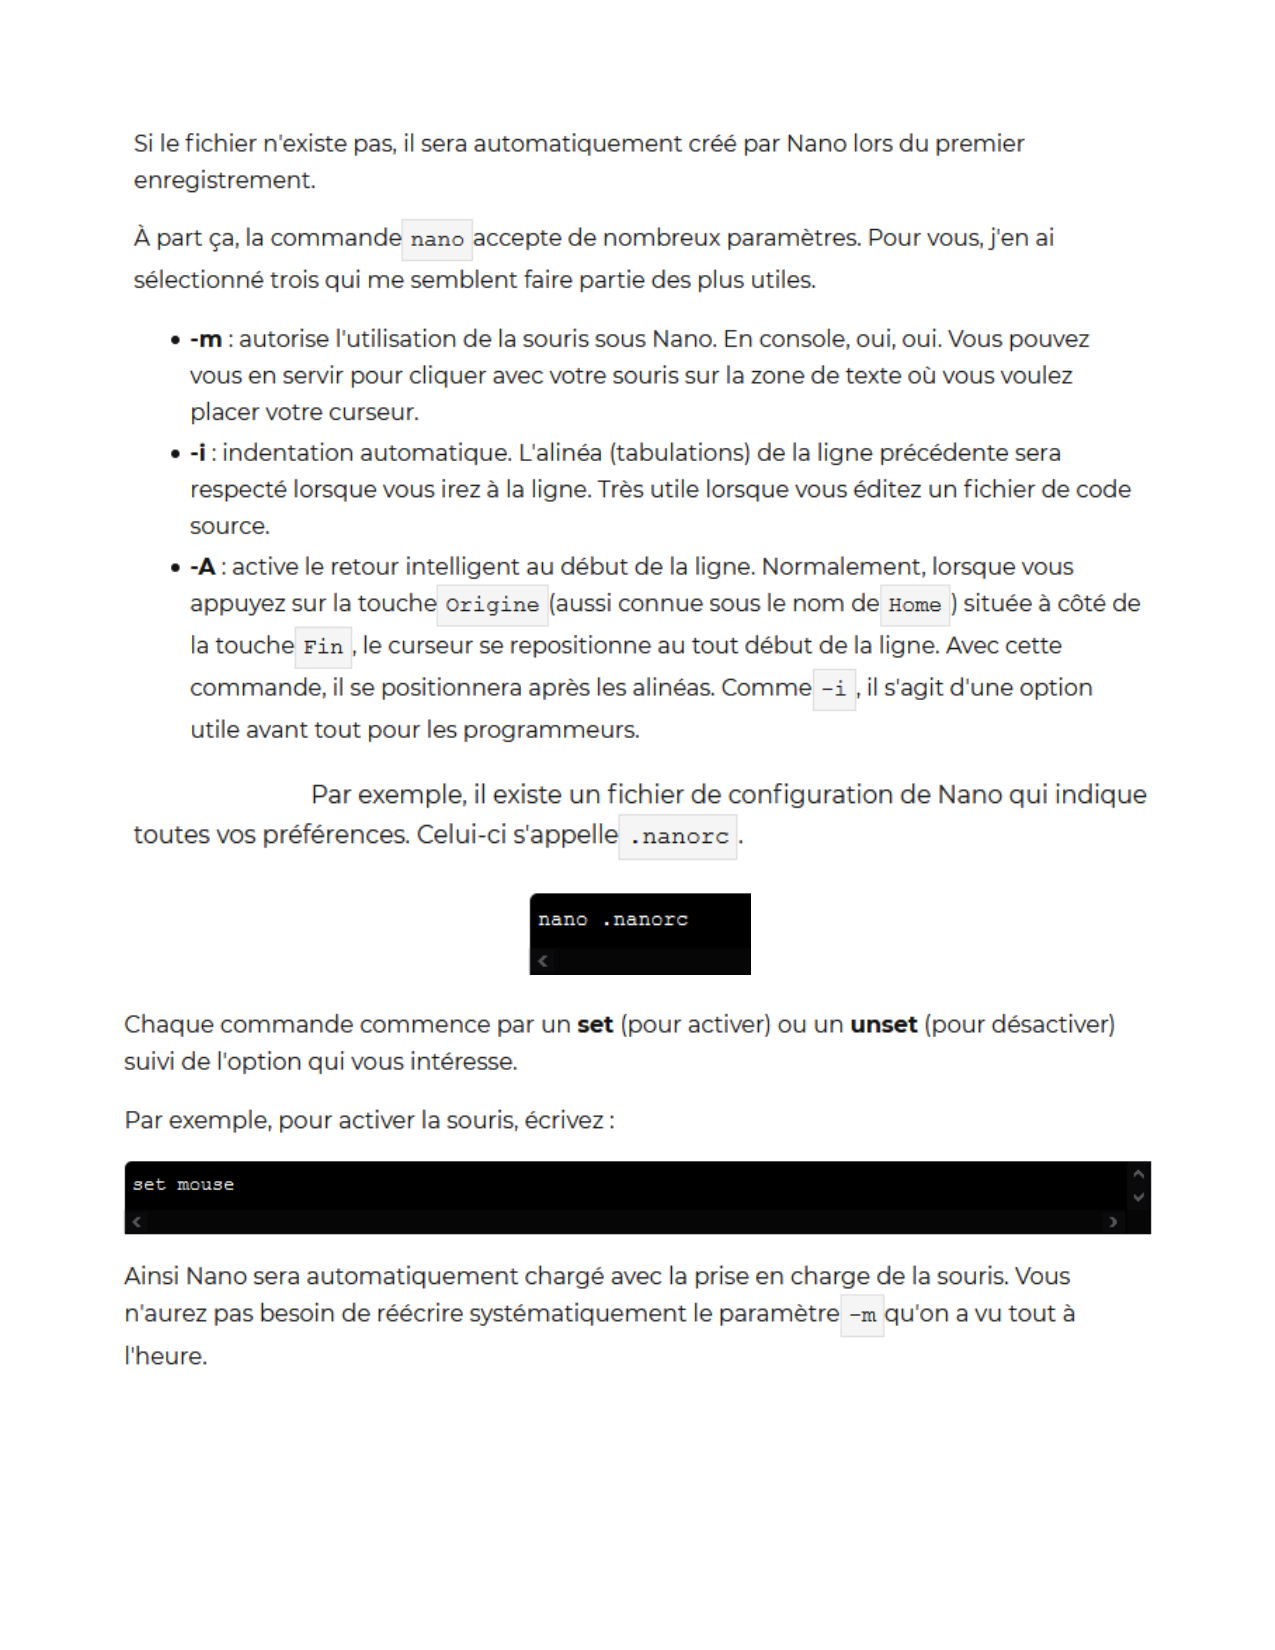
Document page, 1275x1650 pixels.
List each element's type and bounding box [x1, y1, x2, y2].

picture [118, 1008, 1157, 1386]
picture [524, 893, 751, 975]
picture [118, 780, 1157, 865]
picture [118, 118, 1157, 752]
